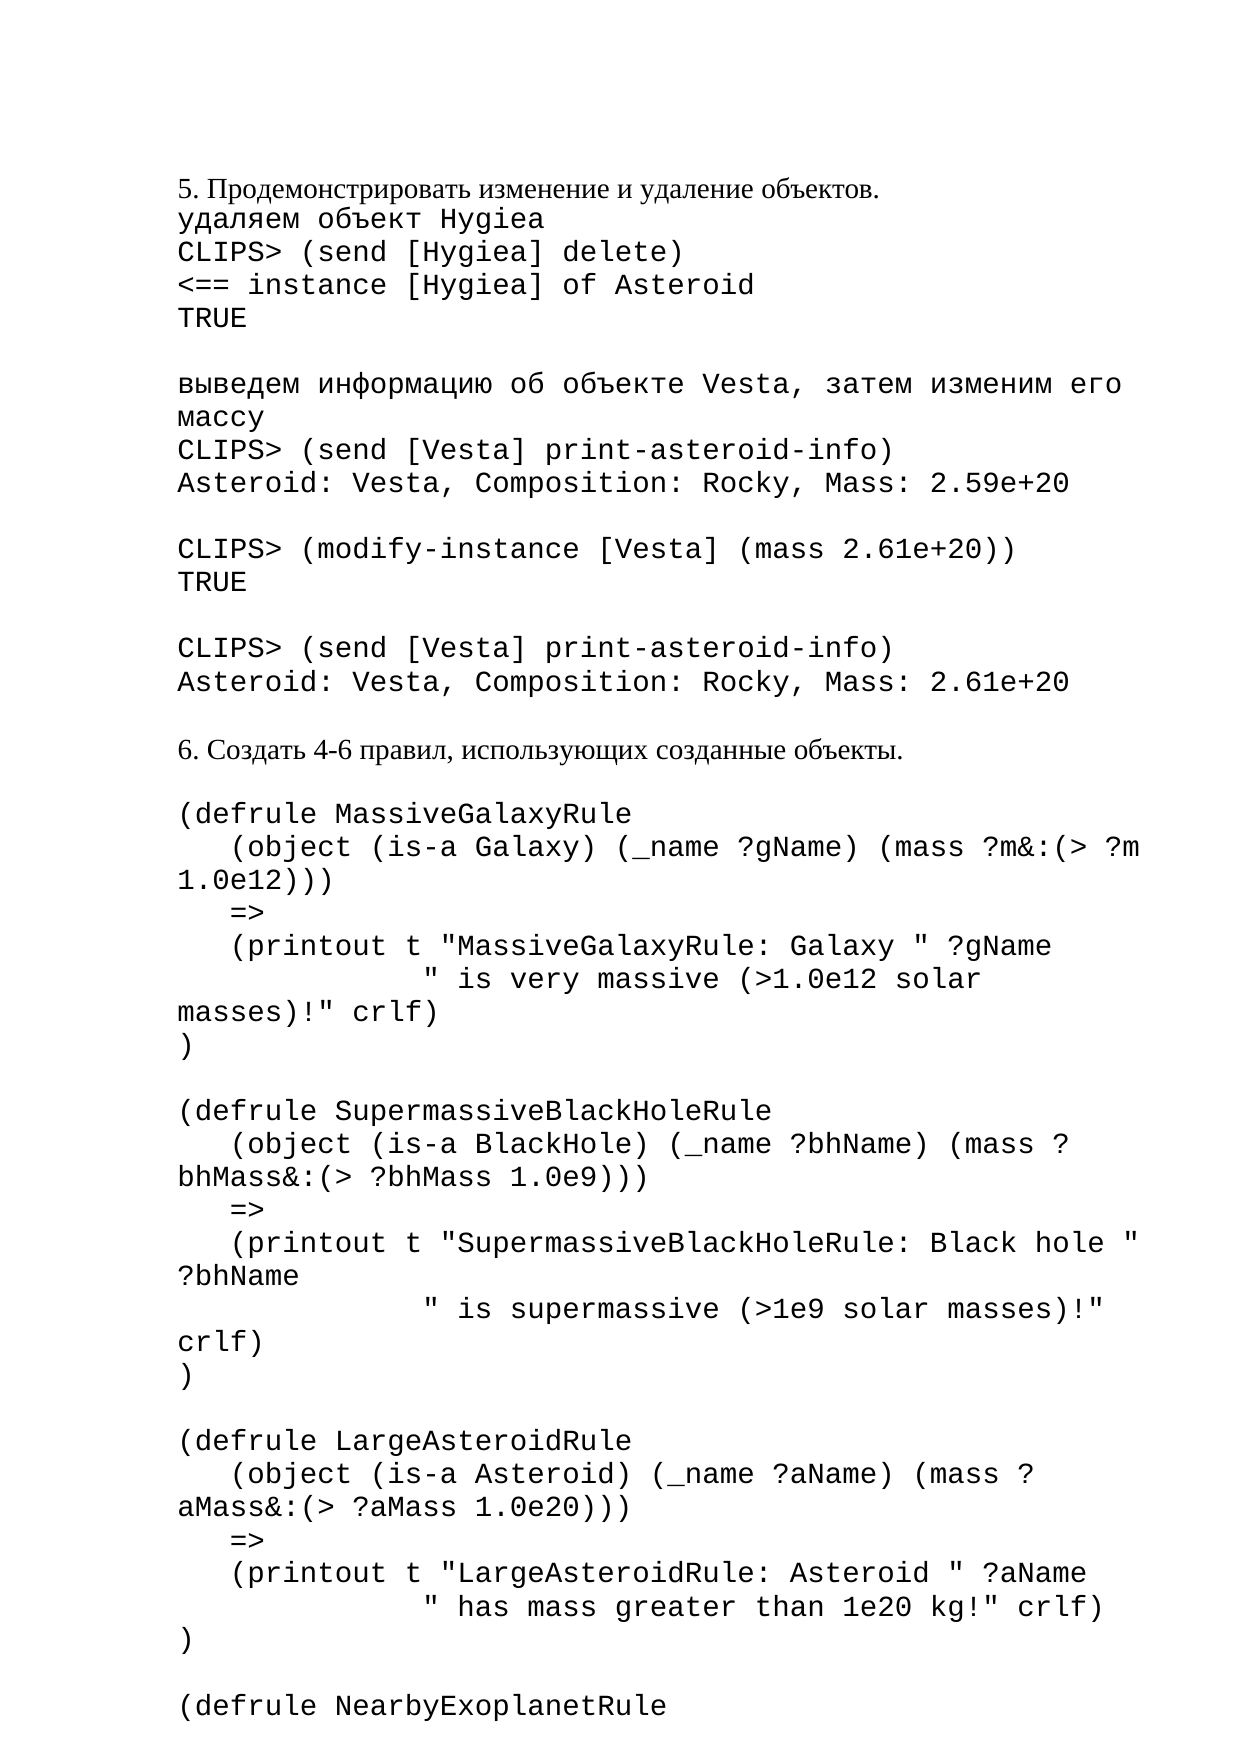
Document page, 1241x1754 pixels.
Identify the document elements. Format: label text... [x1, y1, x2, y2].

text CLIPS> (send [Vesta] print-asteroid-info) [177, 634, 1152, 667]
text TRUE [177, 568, 1152, 601]
text " is supermassive (>1e9 solar masses)!" crlf) [177, 1294, 1152, 1361]
text " has mass greater than 1e20 kg!" crlf) [177, 1592, 1152, 1625]
text Asteroid: Vesta, Composition: Rocky, Mass: 2.61e+20 [177, 667, 1152, 700]
text (defrule LargeAsteroidRule [177, 1427, 1152, 1459]
text (object (is-a Asteroid) (_name ?aName) (mass ?aMass&:(> ?aMass 1.0e20))) [177, 1459, 1152, 1526]
text (defrule NearbyExoplanetRule [177, 1691, 1152, 1724]
list Создать 4-6 правил, использующих созданные объекты. [177, 733, 1152, 766]
text TRUE [177, 303, 1152, 336]
text (printout t "LargeAsteroidRule: Asteroid " ?aName [177, 1559, 1152, 1592]
text " is very massive (>1.0e12 solar masses)!" crlf) [177, 964, 1152, 1030]
text (printout t "MassiveGalaxyRule: Galaxy " ?gName [177, 931, 1152, 964]
text => [177, 1526, 1152, 1559]
text ) [177, 1625, 1152, 1658]
text удаляем объект Hygiea [177, 204, 1152, 237]
text выведем информацию об объекте Vesta, затем изменим его массу [177, 369, 1152, 436]
text (defrule MassiveGalaxyRule [177, 799, 1152, 832]
text (defrule SupermassiveBlackHoleRule [177, 1096, 1152, 1129]
text => [177, 898, 1152, 931]
text (printout t "SupermassiveBlackHoleRule: Black hole " ?bhName [177, 1228, 1152, 1294]
text CLIPS> (send [Vesta] print-asteroid-info) [177, 436, 1152, 468]
text CLIPS> (send [Hygiea] delete) [177, 237, 1152, 270]
list Продемонстрировать изменение и удаление объектов. [177, 171, 1152, 204]
text Asteroid: Vesta, Composition: Rocky, Mass: 2.59e+20 [177, 468, 1152, 502]
text (object (is-a Galaxy) (_name ?gName) (mass ?m&:(> ?m 1.0e12))) [177, 832, 1152, 898]
text (object (is-a BlackHole) (_name ?bhName) (mass ?bhMass&:(> ?bhMass 1.0e9))) [177, 1129, 1152, 1195]
text <== instance [Hygiea] of Asteroid [177, 270, 1152, 303]
text CLIPS> (modify-instance [Vesta] (mass 2.61e+20)) [177, 534, 1152, 568]
text ) [177, 1361, 1152, 1393]
text => [177, 1195, 1152, 1228]
text ) [177, 1030, 1152, 1063]
